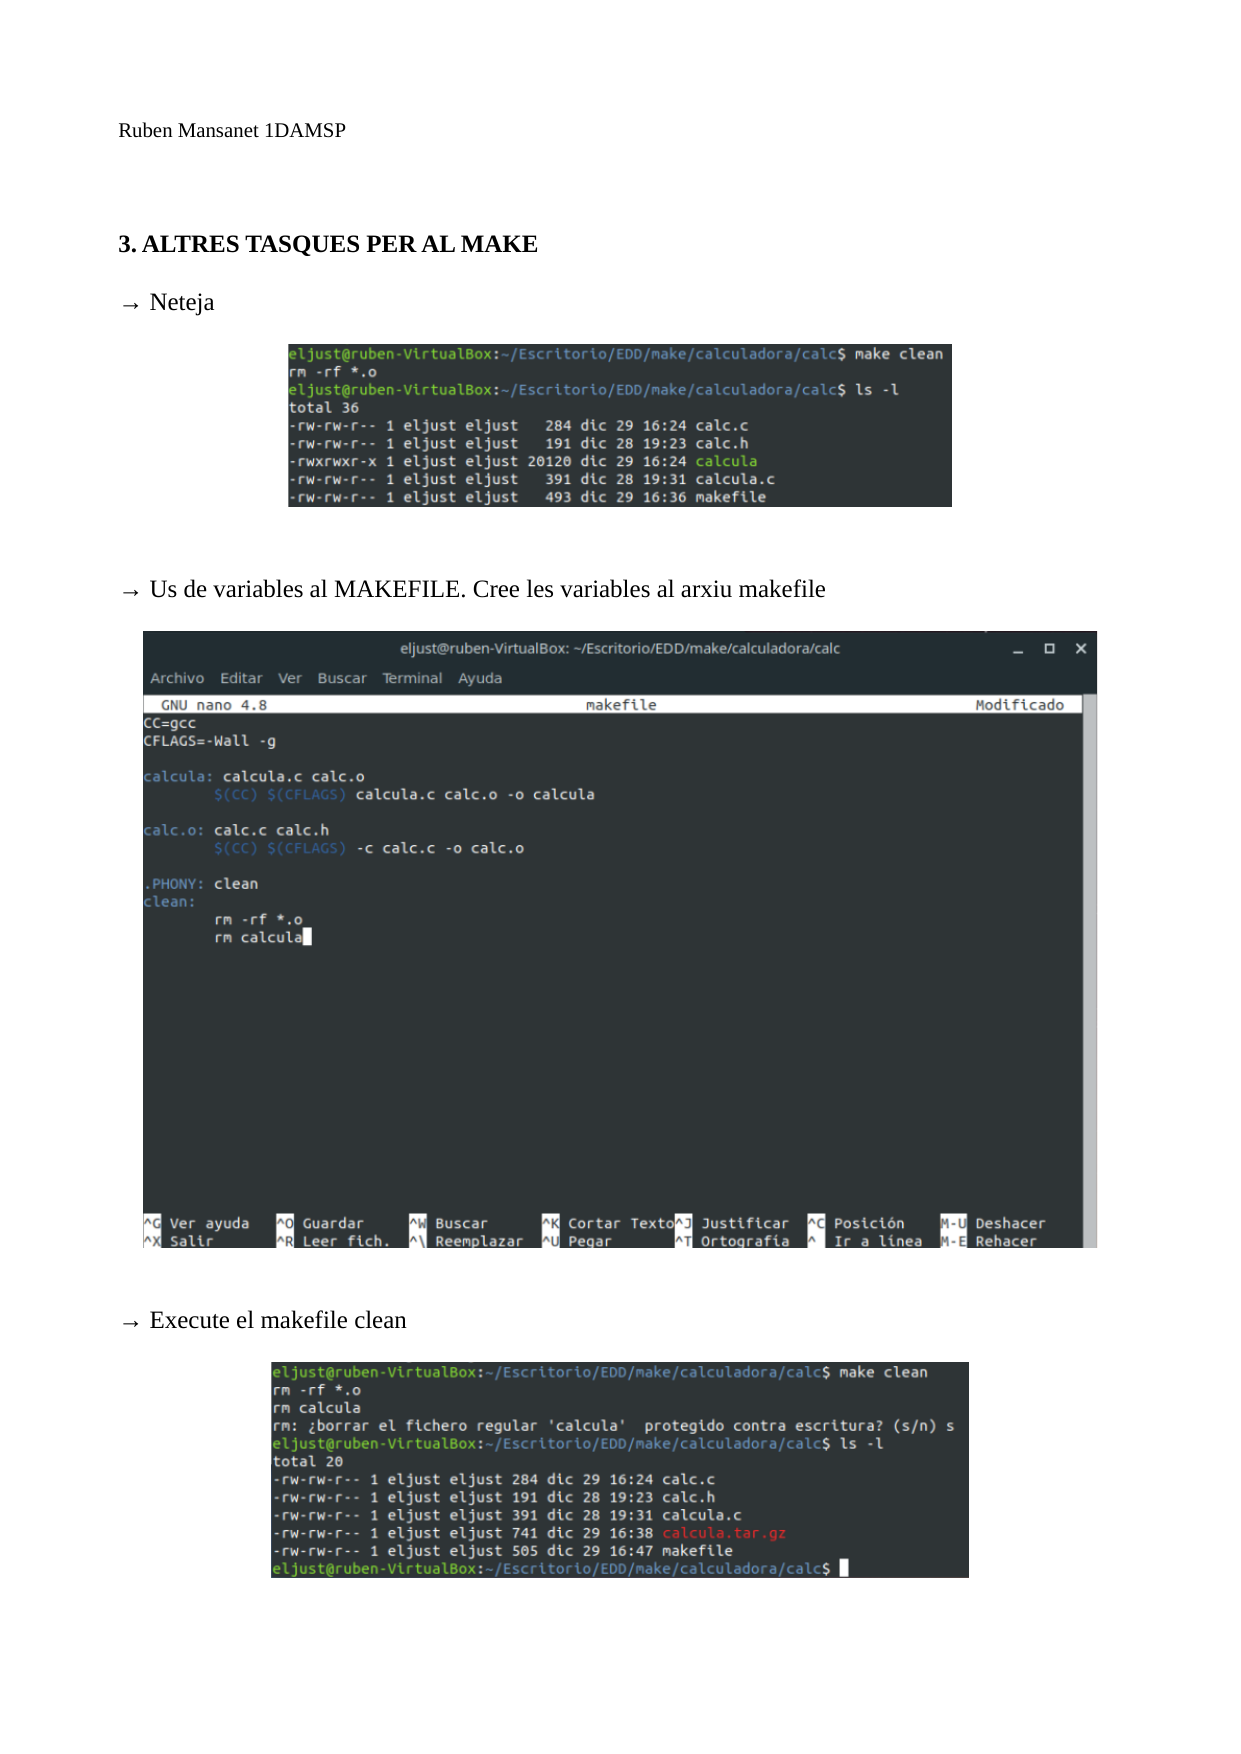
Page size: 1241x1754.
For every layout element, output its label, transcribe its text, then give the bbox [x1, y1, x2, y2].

picture [288, 344, 952, 507]
picture [143, 631, 1098, 1248]
text → Neteja [118, 287, 1122, 315]
text 3. ALTRES TASQUES PER AL MAKE [118, 229, 1122, 258]
text → Us de variables al MAKEFILE. Cree les variables al arxiu makefile [118, 574, 1122, 603]
text → Execute el makefile clean [118, 1305, 1122, 1333]
picture [271, 1362, 969, 1578]
